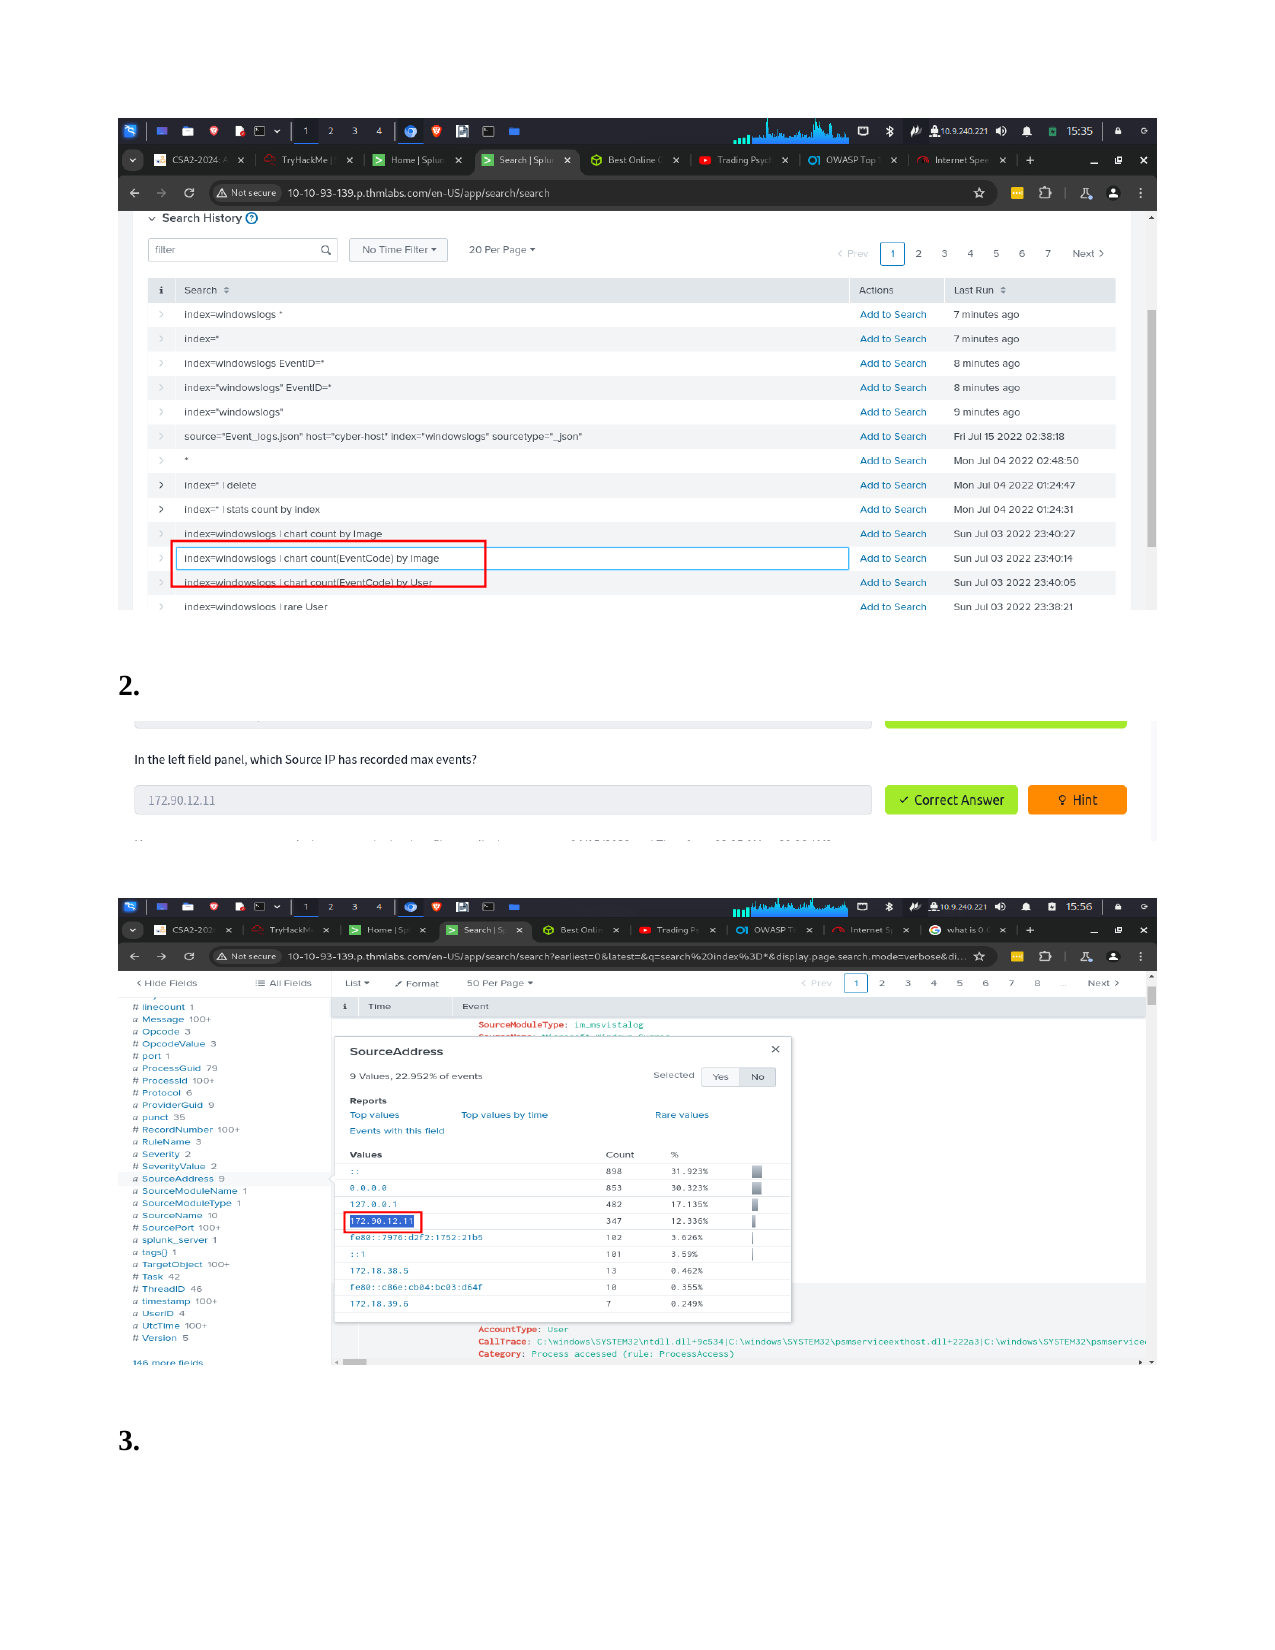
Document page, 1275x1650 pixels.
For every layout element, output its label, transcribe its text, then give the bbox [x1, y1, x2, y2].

text 2. [118, 668, 1157, 701]
text 3. [118, 1423, 1157, 1456]
picture [118, 898, 1157, 1365]
picture [118, 721, 1157, 841]
picture [118, 118, 1157, 610]
